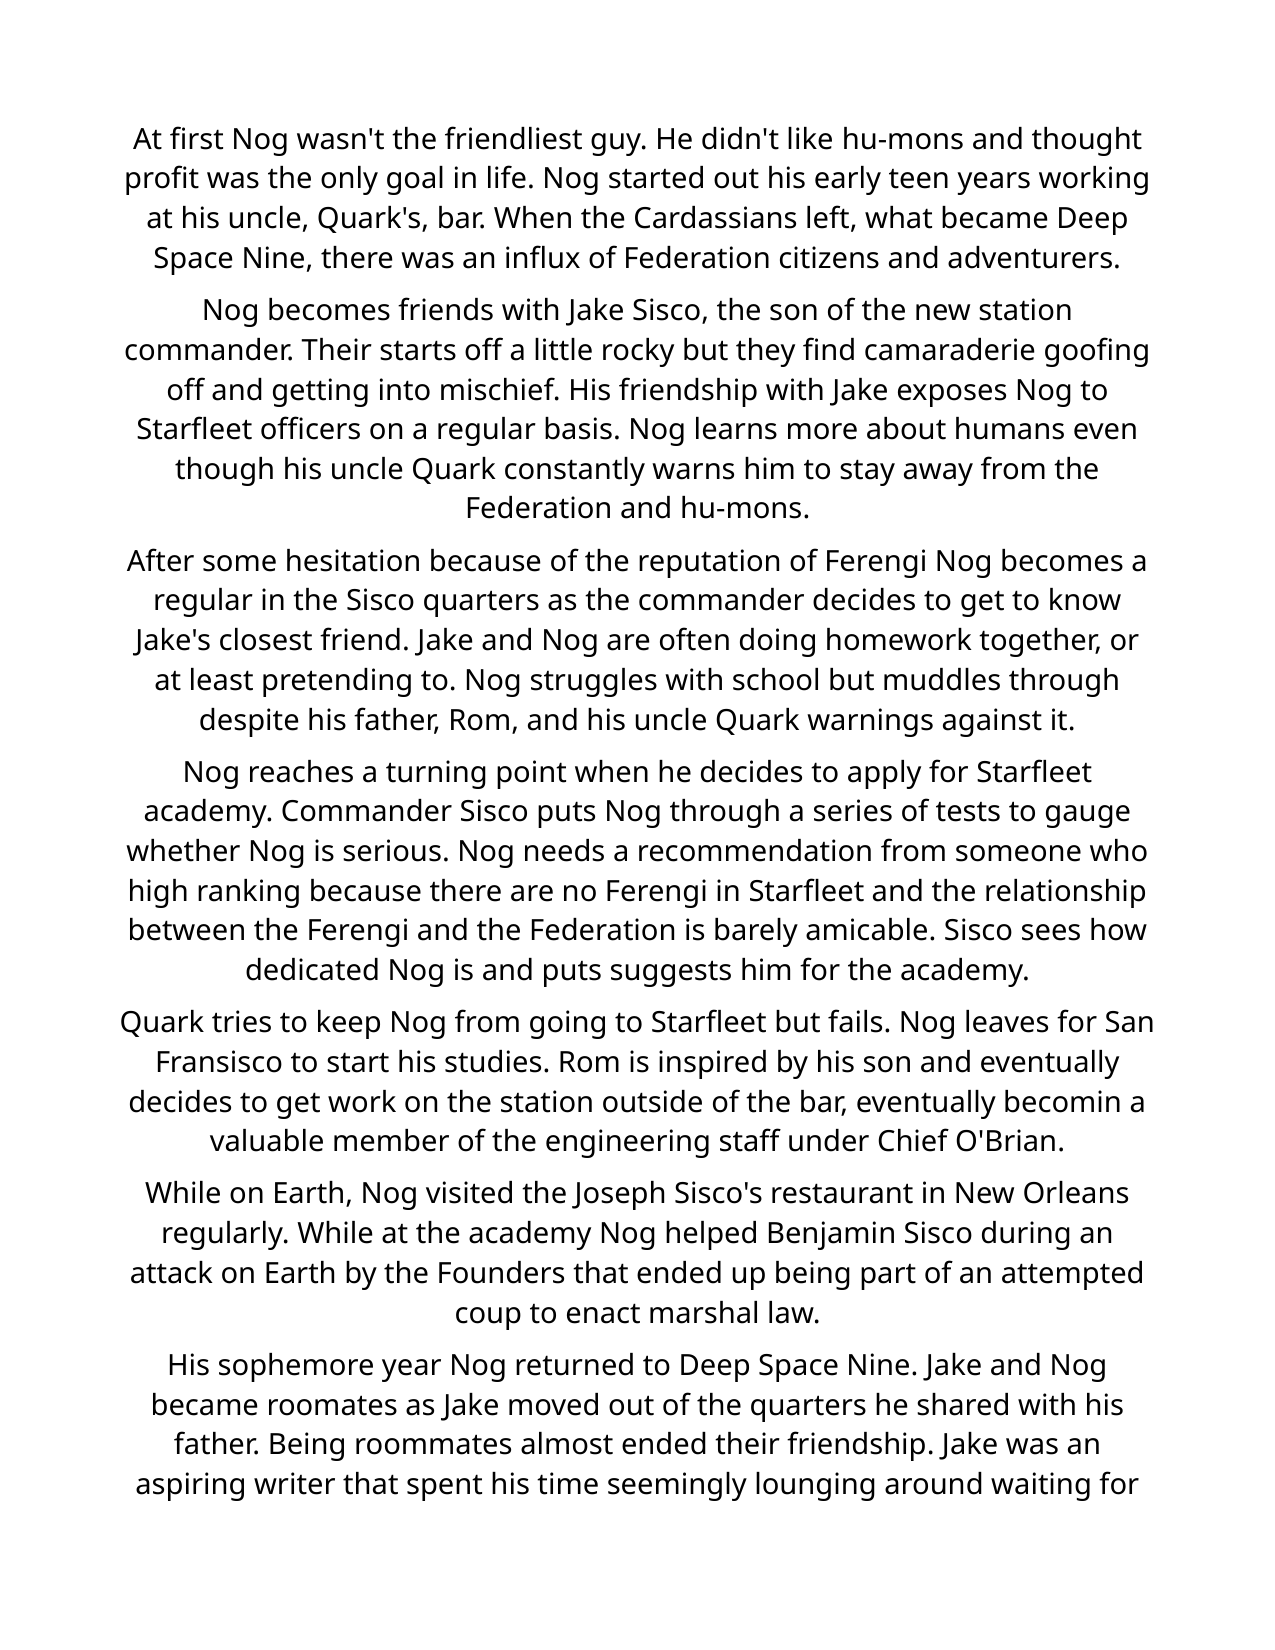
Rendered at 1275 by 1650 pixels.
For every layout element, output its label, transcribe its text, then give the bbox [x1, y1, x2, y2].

text At first Nog wasn't the friendliest guy. He didn't like hu-mons and thought profit was the only goal in life. Nog started out his early teen years working at his uncle, Quark's, bar. When the Cardassians left, what became Deep Space Nine, there was an influx of Federation citizens and adventurers. [118, 118, 1157, 277]
text After some hesitation because of the reputation of Ferengi Nog becomes a regular in the Sisco quarters as the commander decides to get to know Jake's closest friend. Jake and Nog are often doing homework together, or at least pretending to. Nog struggles with school but muddles through despite his father, Rom, and his uncle Quark warnings against it. [118, 540, 1157, 738]
text Quark tries to keep Nog from going to Starfleet but fails. Nog leaves for San Fransisco to start his studies. Rom is inspired by his son and eventually decides to get work on the station outside of the bar, eventually becomin a valuable member of the engineering staff under Chief O'Brian. [118, 1002, 1157, 1160]
text His sophemore year Nog returned to Deep Space Nine. Jake and Nog became roomates as Jake moved out of the quarters he shared with his father. Being roommates almost ended their friendship. Jake was an aspiring writer that spent his time seemingly lounging around waiting for [118, 1344, 1157, 1503]
text Nog becomes friends with Jake Sisco, the son of the new station commander. Their starts off a little rocky but they find camaraderie goofing off and getting into mischief. His friendship with Jake exposes Nog to Starfleet officers on a regular basis. Nog learns more about humans even though his uncle Quark constantly warns him to stay away from the Federation and hu-mons. [118, 289, 1157, 527]
text While on Earth, Nog visited the Joseph Sisco's restaurant in New Orleans regularly. While at the academy Nog helped Benjamin Sisco during an attack on Earth by the Founders that ended up being part of an attempted coup to enact marshal law. [118, 1173, 1157, 1332]
text Nog reaches a turning point when he decides to apply for Starfleet academy. Commander Sisco puts Nog through a series of tests to gauge whether Nog is serious. Nog needs a recommendation from someone who high ranking because there are no Ferengi in Starfleet and the relationship between the Ferengi and the Federation is barely amicable. Sisco sees how dedicated Nog is and puts suggests him for the academy. [118, 751, 1157, 989]
